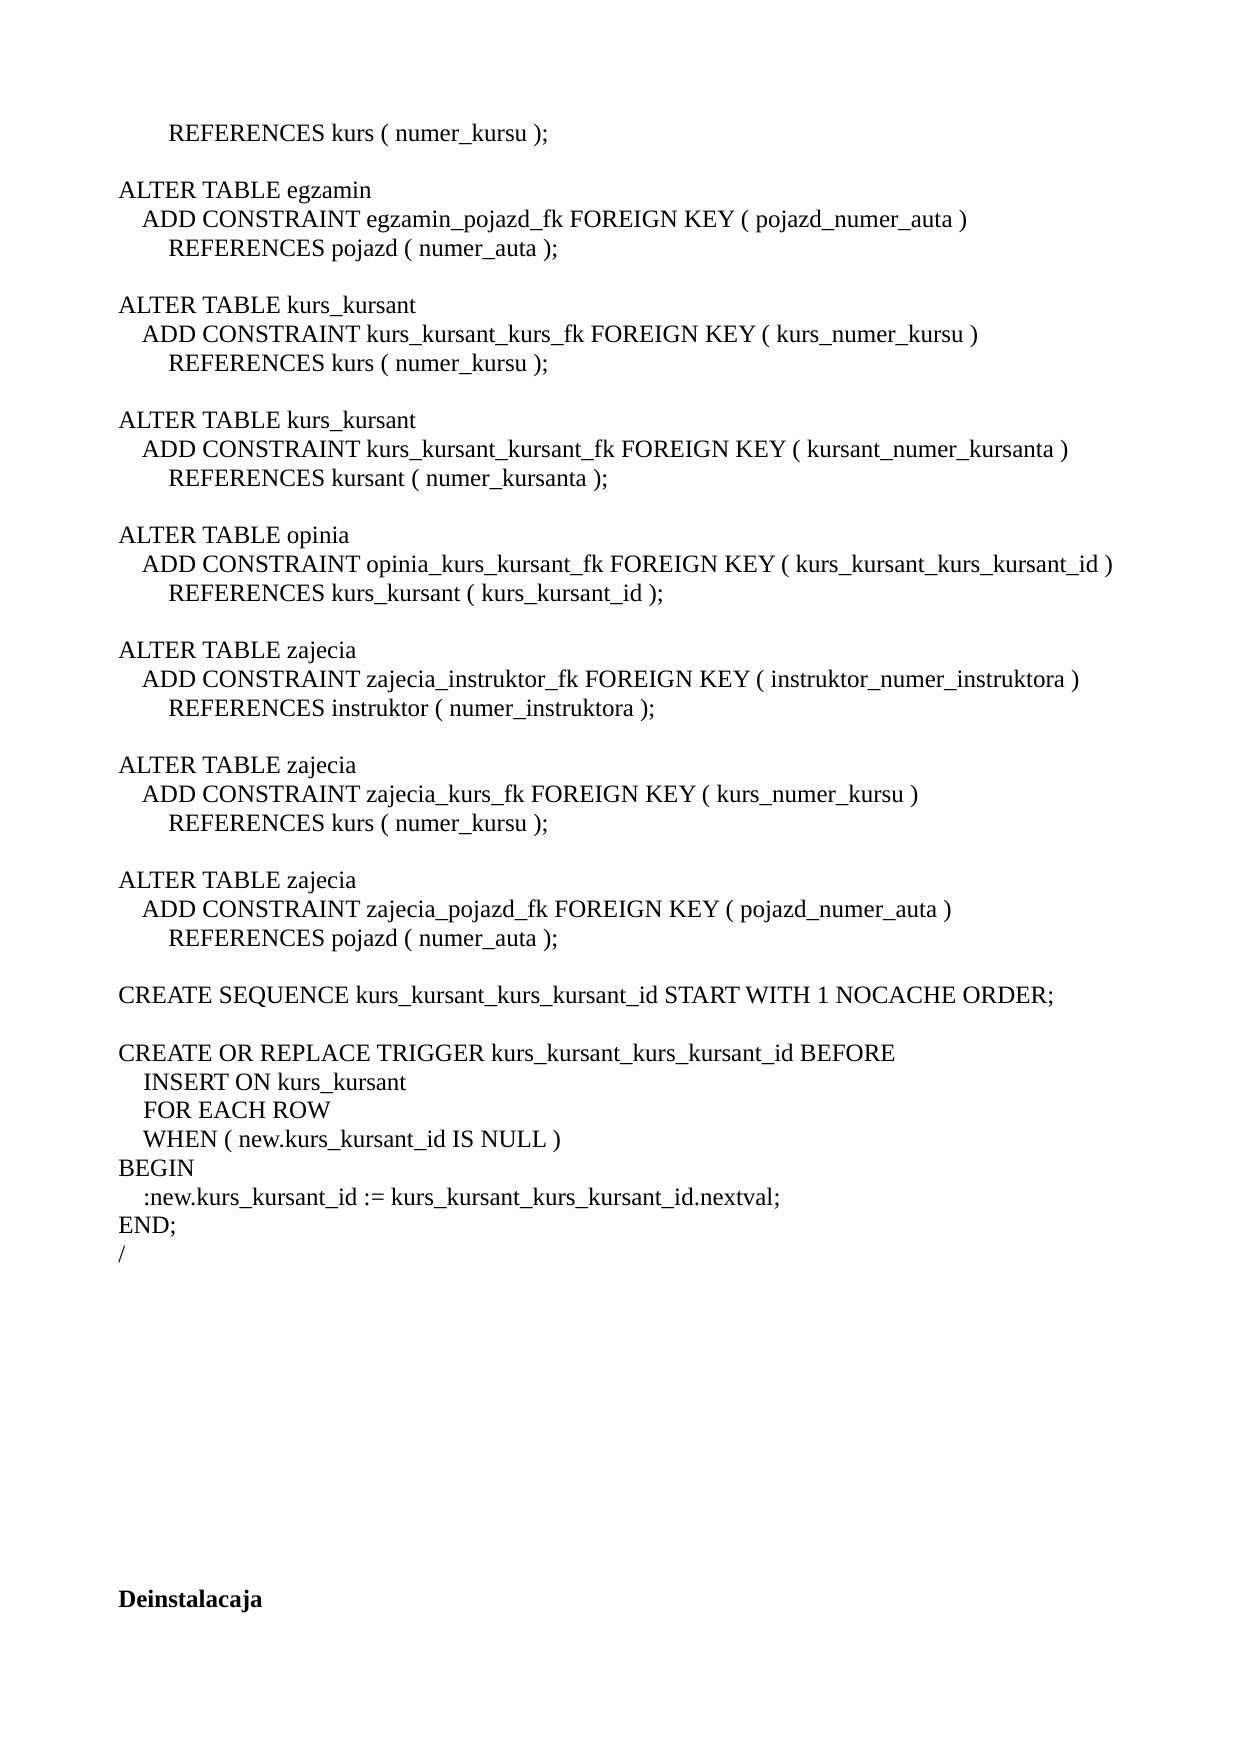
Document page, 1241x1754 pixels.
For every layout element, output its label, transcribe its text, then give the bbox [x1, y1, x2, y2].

text INSERT ON kurs_kursant [118, 1067, 1122, 1096]
text ALTER TABLE zajecia [118, 866, 1122, 894]
text ALTER TABLE kurs_kursant [118, 291, 1122, 319]
text REFERENCES pojazd ( numer_auta ); [118, 923, 1122, 952]
text REFERENCES kurs ( numer_kursu ); [118, 118, 1122, 147]
text Deinstalacaja [118, 1584, 1122, 1613]
text WHEN ( new.kurs_kursant_id IS NULL ) [118, 1124, 1122, 1153]
text :new.kurs_kursant_id := kurs_kursant_kurs_kursant_id.nextval; [118, 1182, 1122, 1211]
text ADD CONSTRAINT kurs_kursant_kursant_fk FOREIGN KEY ( kursant_numer_kursanta ) [118, 434, 1122, 463]
text REFERENCES kurs ( numer_kursu ); [118, 808, 1122, 837]
text CREATE SEQUENCE kurs_kursant_kurs_kursant_id START WITH 1 NOCACHE ORDER; [118, 981, 1122, 1009]
text CREATE OR REPLACE TRIGGER kurs_kursant_kurs_kursant_id BEFORE [118, 1038, 1122, 1067]
text BEGIN [118, 1153, 1122, 1182]
text FOR EACH ROW [118, 1096, 1122, 1124]
text ALTER TABLE opinia [118, 521, 1122, 549]
text ADD CONSTRAINT zajecia_pojazd_fk FOREIGN KEY ( pojazd_numer_auta ) [118, 894, 1122, 923]
text ALTER TABLE zajecia [118, 636, 1122, 664]
text ALTER TABLE egzamin [118, 176, 1122, 204]
text ADD CONSTRAINT egzamin_pojazd_fk FOREIGN KEY ( pojazd_numer_auta ) [118, 204, 1122, 233]
text ADD CONSTRAINT zajecia_kurs_fk FOREIGN KEY ( kurs_numer_kursu ) [118, 779, 1122, 808]
text REFERENCES instruktor ( numer_instruktora ); [118, 693, 1122, 722]
text END; [118, 1211, 1122, 1239]
text ADD CONSTRAINT kurs_kursant_kurs_fk FOREIGN KEY ( kurs_numer_kursu ) [118, 319, 1122, 348]
text / [118, 1239, 1122, 1268]
text ALTER TABLE zajecia [118, 751, 1122, 779]
text REFERENCES pojazd ( numer_auta ); [118, 233, 1122, 262]
text ALTER TABLE kurs_kursant [118, 406, 1122, 434]
text REFERENCES kursant ( numer_kursanta ); [118, 463, 1122, 492]
text REFERENCES kurs ( numer_kursu ); [118, 348, 1122, 377]
text ADD CONSTRAINT opinia_kurs_kursant_fk FOREIGN KEY ( kurs_kursant_kurs_kursant_id ) [118, 549, 1122, 578]
text REFERENCES kurs_kursant ( kurs_kursant_id ); [118, 578, 1122, 607]
text ADD CONSTRAINT zajecia_instruktor_fk FOREIGN KEY ( instruktor_numer_instruktora ) [118, 664, 1122, 693]
